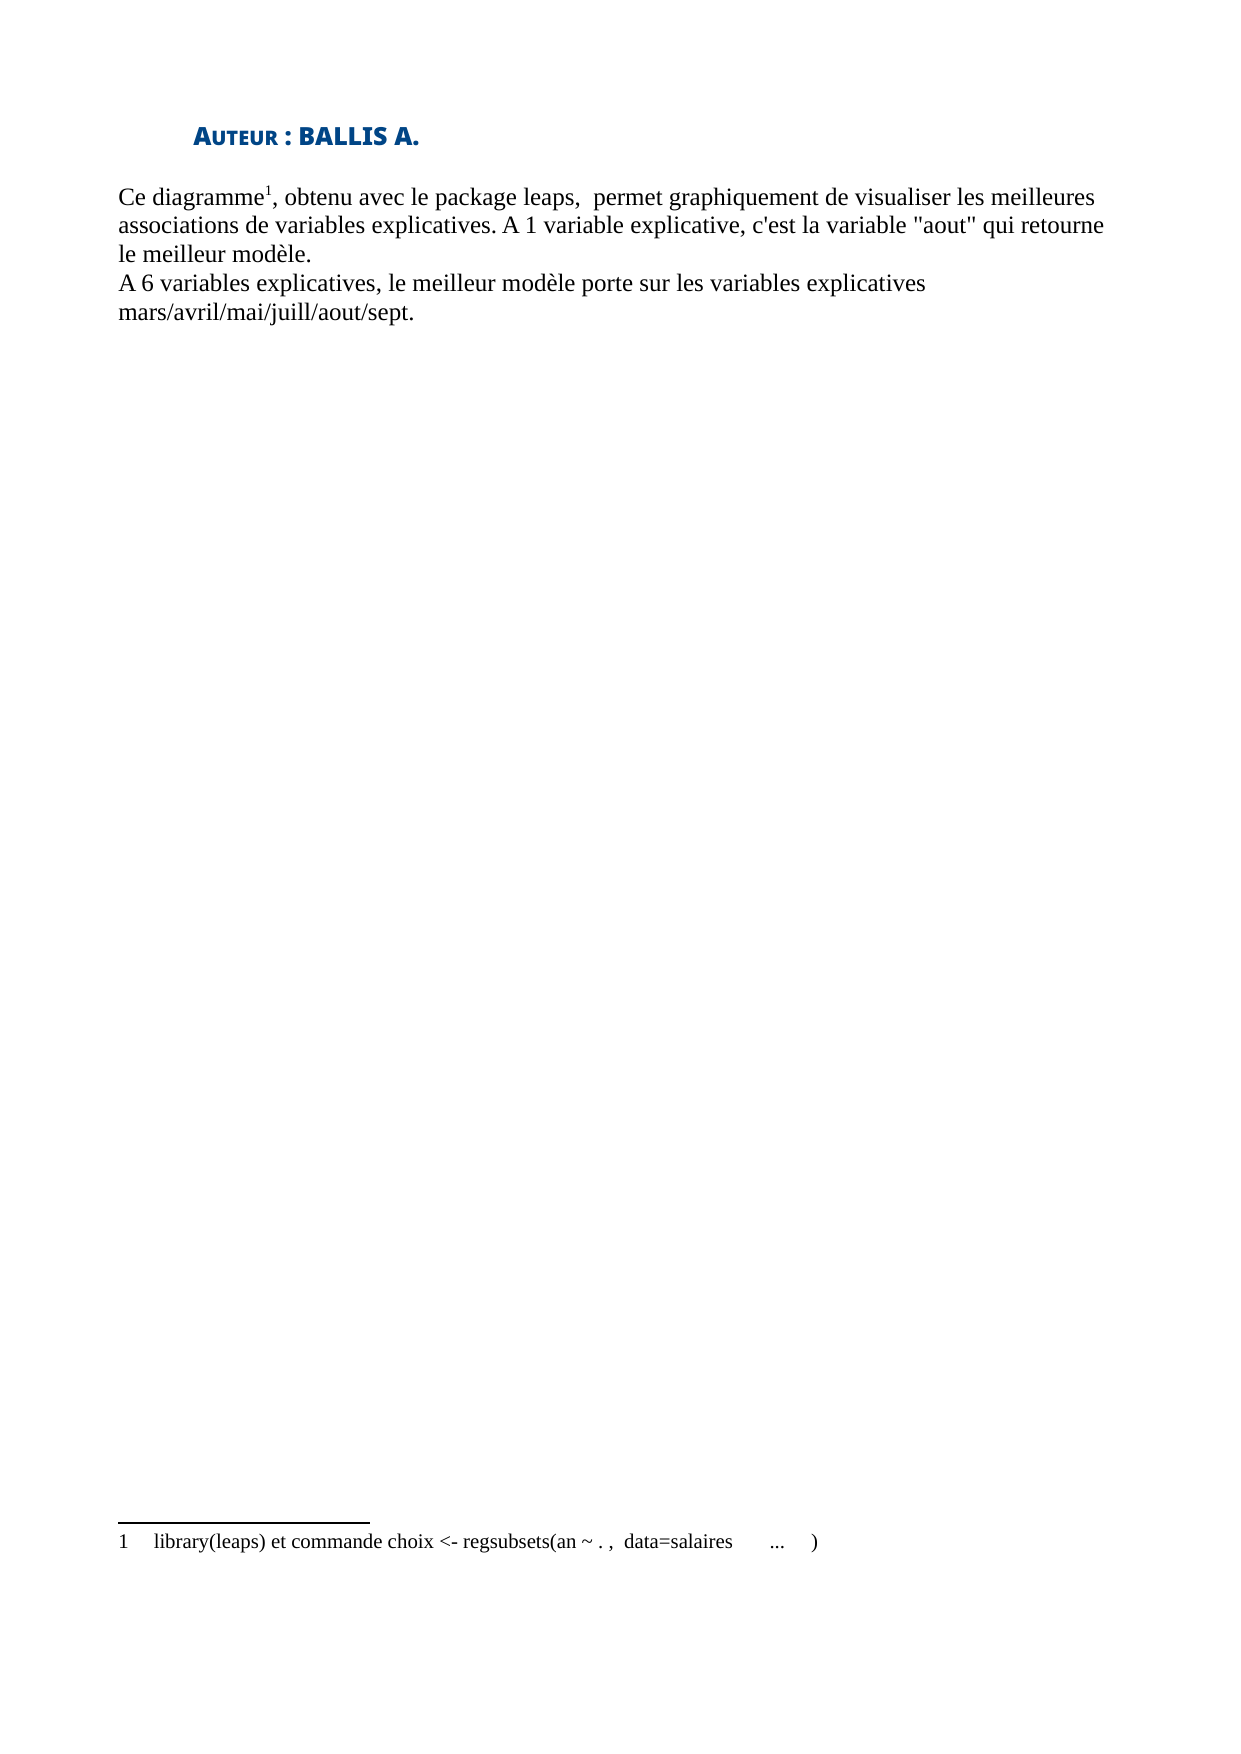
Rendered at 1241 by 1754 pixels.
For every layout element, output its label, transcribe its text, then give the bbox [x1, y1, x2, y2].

subtitle Ce diagramme, obtenu avec le package leaps, permet graphiquement de visualiser les meilleures associations de variables explicatives. A 1 variable explicative, c'est la variable "aout" qui retourne le meilleur modèle. [118, 182, 1123, 268]
text library(leaps) et commande choix <- regsubsets(an ~ . , data=salaires ... ) [118, 1529, 1123, 1553]
subtitle A 6 variables explicatives, le meilleur modèle porte sur les variables explicatives mars/avril/mai/juill/aout/sept. [118, 268, 1123, 325]
